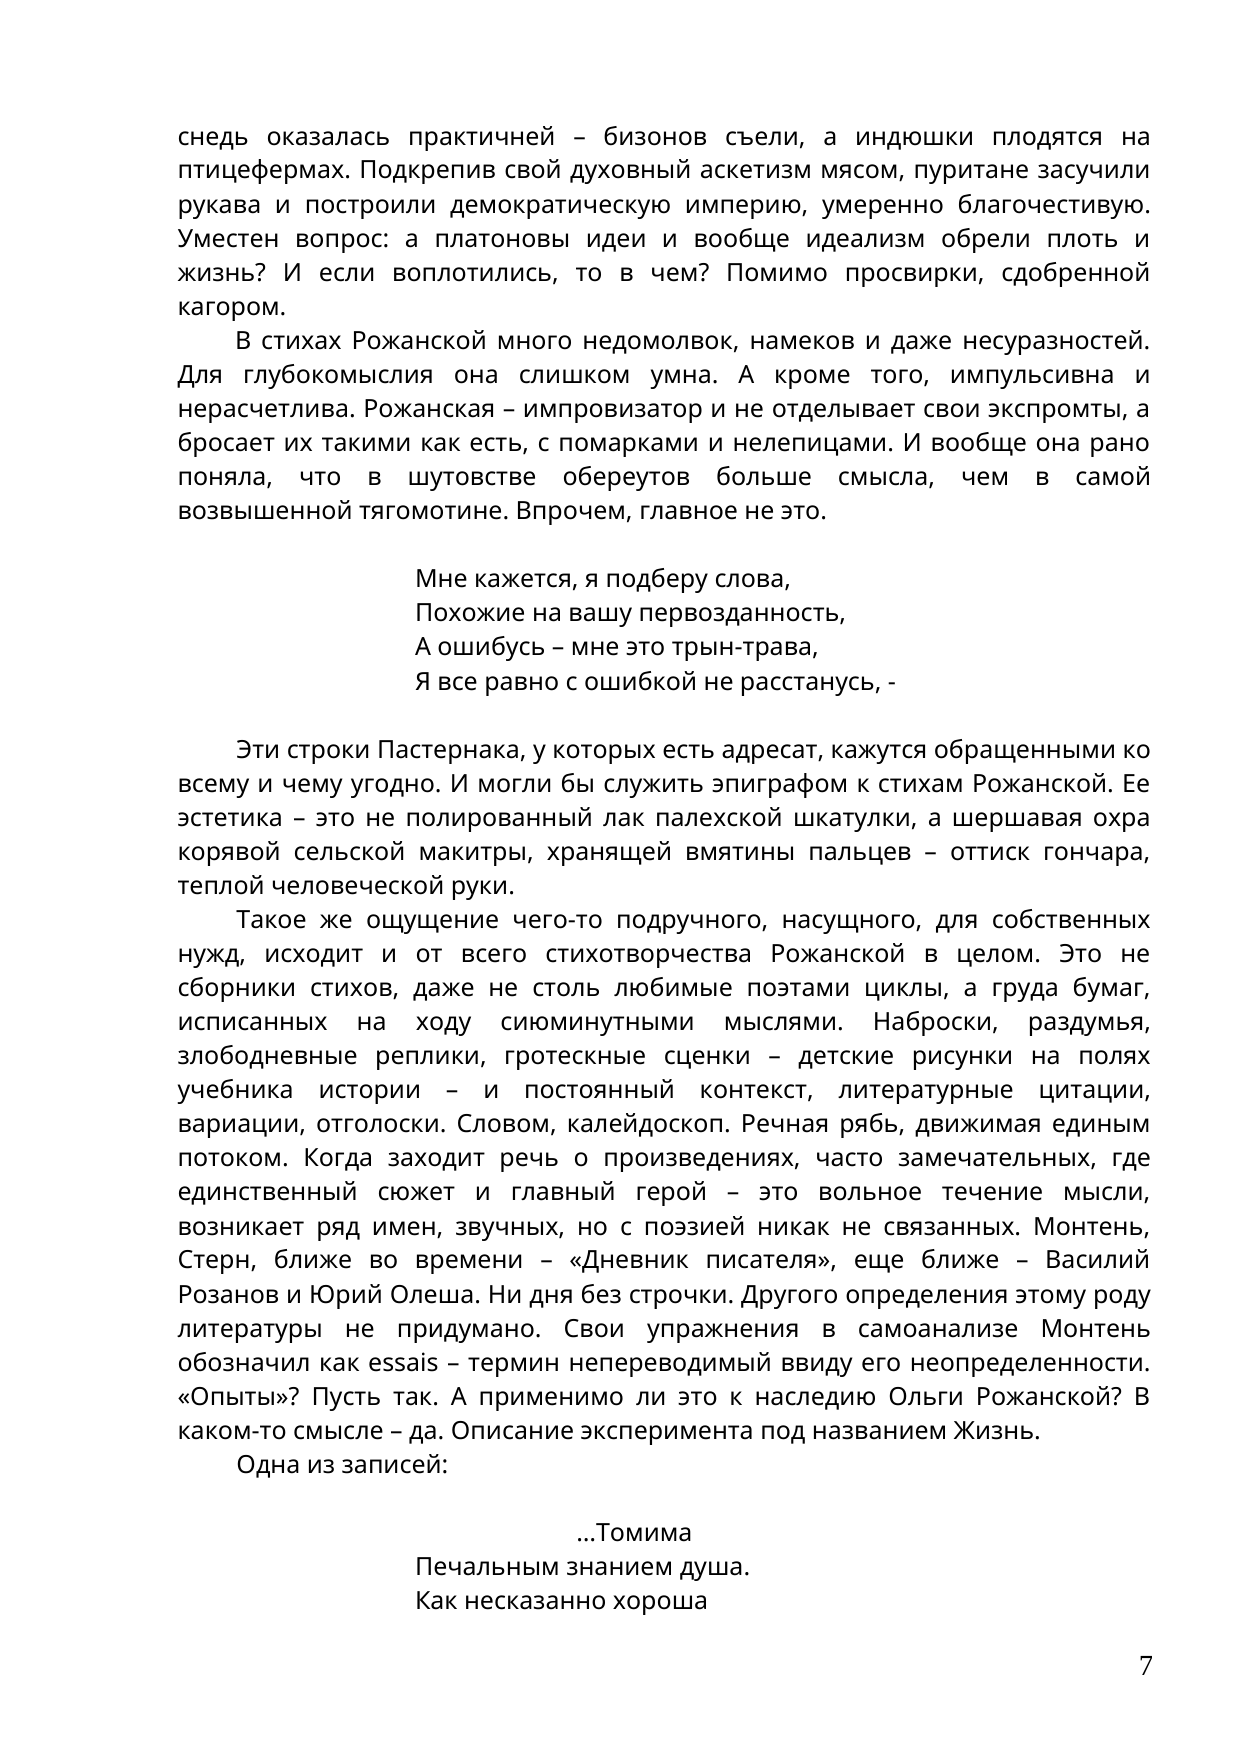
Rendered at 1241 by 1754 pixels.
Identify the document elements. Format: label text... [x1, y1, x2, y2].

text Как несказанно хороша [415, 1583, 1152, 1617]
text Такое же ощущение чего-то подручного, насущного, для собственных нужд, исходит и от всего стихотворчества Рожанской в целом. Это не сборники стихов, даже не столь любимые поэтами циклы, а груда бумаг, исписанных на ходу сиюминутными мыслями. Наброски, раздумья, злободневные реплики, гротескные сценки – детские рисунки на полях учебника истории – и постоянный контекст, литературные цитации, вариации, отголоски. Словом, калейдоскоп. Речная рябь, движимая единым потоком. Когда заходит речь о произведениях, часто замечательных, где единственный сюжет и главный герой – это вольное течение мысли, возникает ряд имен, звучных, но с поэзией никак не связанных. Монтень, Стерн, ближе во времени – «Дневник писателя», еще ближе – Василий Розанов и Юрий Олеша. Ни дня без строчки. Другого определения этому роду литературы не придумано. Свои упражнения в самоанализе Монтень обозначил как essais – термин непереводимый ввиду его неопределенности. «Опыты»? Пусть так. А применимо ли это к наследию Ольги Рожанской? В каком-то смысле – да. Описание эксперимента под названием Жизнь. [177, 902, 1152, 1447]
text Похожие на вашу первозданность, [415, 595, 1152, 629]
text А ошибусь – мне это трын-трава, [415, 629, 1152, 663]
text В стихах Рожанской много недомолвок, намеков и даже несуразностей. Для глубокомыслия она слишком умна. А кроме того, импульсивна и нерасчетлива. Рожанская – импровизатор и не отделывает свои экспромты, а бросает их такими как есть, с помарками и нелепицами. И вообще она рано поняла, что в шутовстве обереутов больше смысла, чем в самой возвышенной тягомотине. Впрочем, главное не это. [177, 322, 1152, 527]
text …Томима [415, 1515, 1152, 1549]
text Эти строки Пастернака, у которых есть адресат, кажутся обращенными ко всему и чему угодно. И могли бы служить эпиграфом к стихам Рожанской. Ее эстетика – это не полированный лак палехской шкатулки, а шершавая охра корявой сельской макитры, хранящей вмятины пальцев – оттиск гончара, теплой человеческой руки. [177, 731, 1152, 902]
text снедь оказалась практичней – бизонов съели, а индюшки плодятся на птицефермах. Подкрепив свой духовный аскетизм мясом, пуритане засучили рукава и построили демократическую империю, умеренно благочестивую. Уместен вопрос: а платоновы идеи и вообще идеализм обрели плоть и жизнь? И если воплотились, то в чем? Помимо просвирки, сдобренной кагором. [177, 118, 1152, 322]
text Мне кажется, я подберу слова, [415, 561, 1152, 595]
text Я все равно с ошибкой не расстанусь, - [415, 663, 1152, 697]
text Одна из записей: [177, 1447, 1152, 1481]
text Печальным знанием душа. [415, 1549, 1152, 1583]
